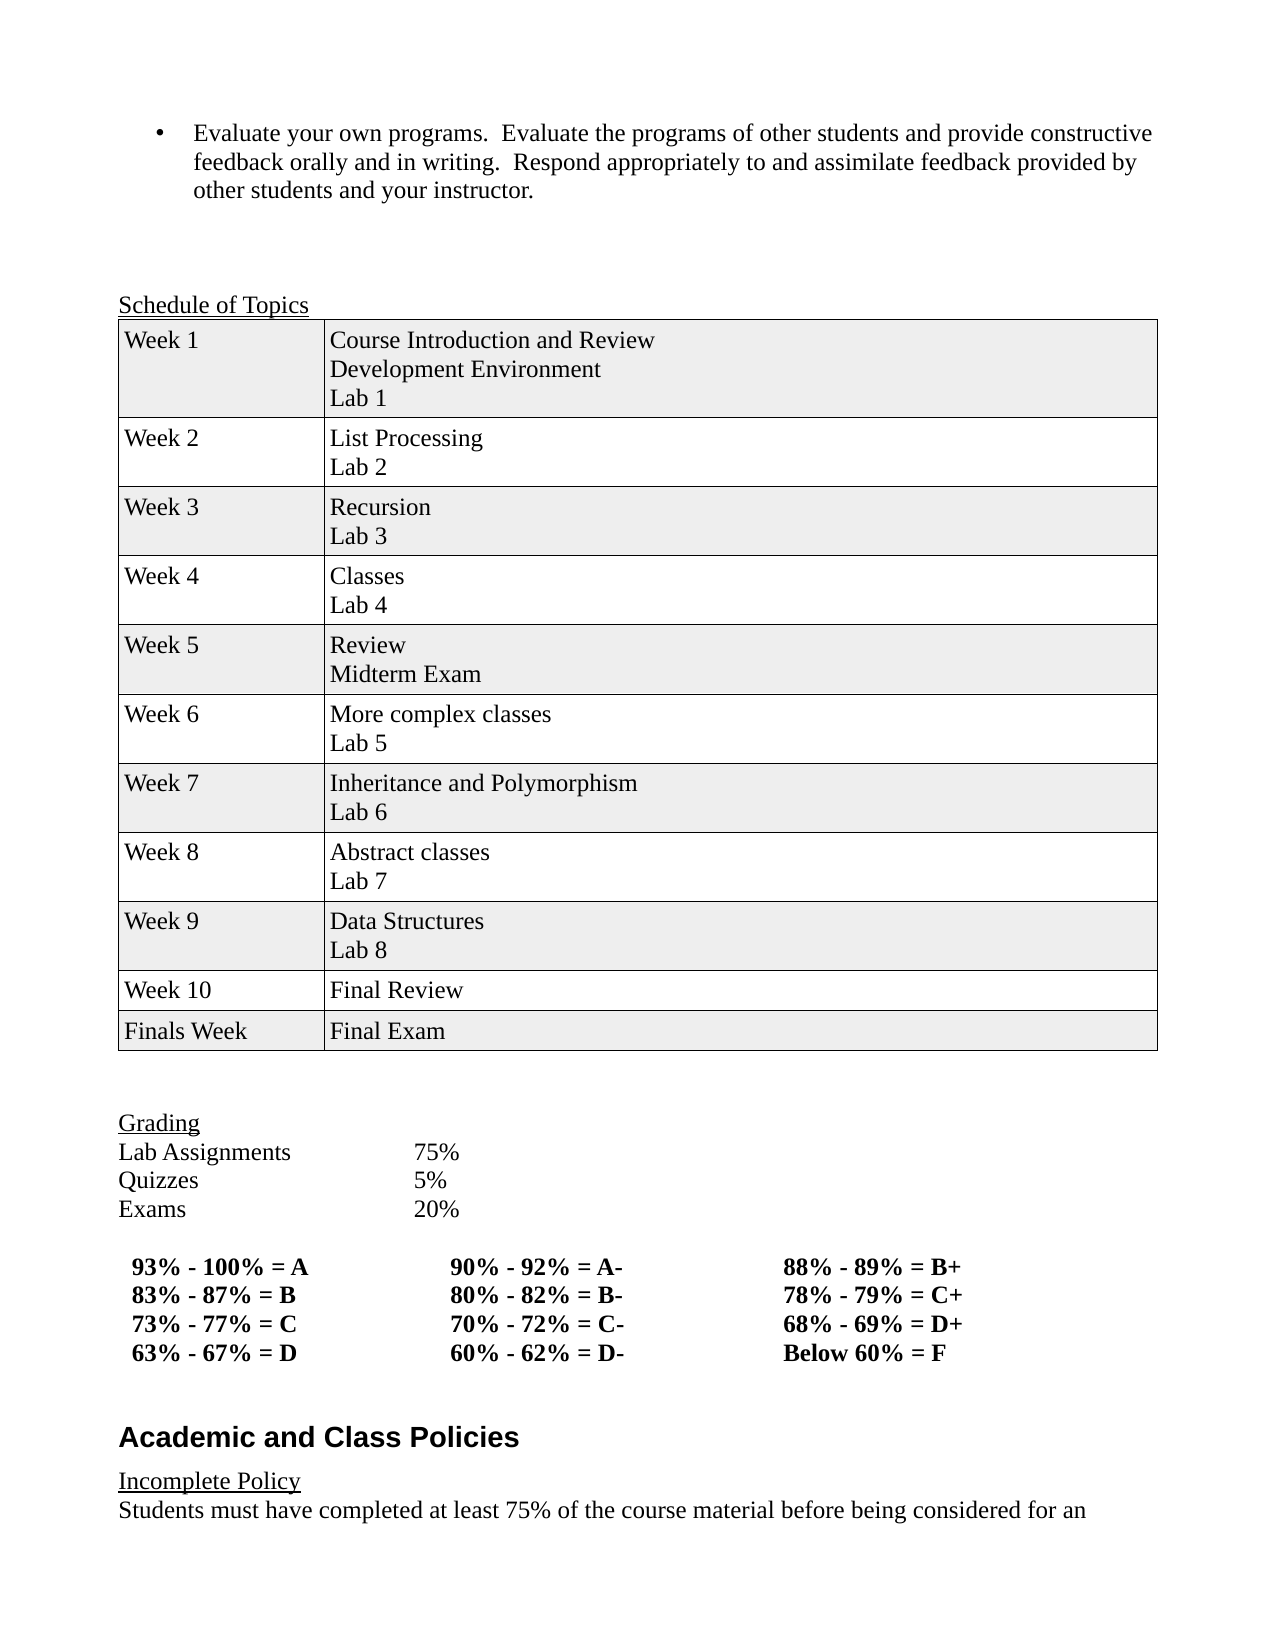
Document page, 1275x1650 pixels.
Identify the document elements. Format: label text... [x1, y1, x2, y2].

table_cell Week 2 [119, 418, 324, 486]
table_cell Week 5 [119, 625, 324, 693]
table_cell Final Review [325, 971, 1157, 1010]
table_cell 83% - 87% = B [120, 1280, 439, 1309]
text Lab Assignments 75% [118, 1137, 1157, 1165]
table_cell Abstract classes Lab 7 [325, 833, 1157, 901]
table_cell Week 8 [119, 833, 324, 901]
table_cell Data Structures Lab 8 [325, 902, 1157, 970]
table_cell Week 9 [119, 902, 324, 970]
table_cell Finals Week [119, 1011, 324, 1050]
subtitle Academic and Class Policies [118, 1420, 1157, 1454]
text Quizzes 5% [118, 1165, 1157, 1194]
table_cell Inheritance and Polymorphism Lab 6 [325, 764, 1157, 832]
table_cell Week 4 [119, 556, 324, 624]
text Schedule of Topics [118, 291, 1157, 319]
table_cell Week 7 [119, 764, 324, 832]
text Incomplete Policy [118, 1466, 1157, 1495]
list Evaluate your own programs. Evaluate the programs of other students and provide constructive feedback orally and in writing. Respond appropriately to and assimilate feedback provided by other students and your instructor. [156, 118, 1157, 204]
table_cell 80% - 82% = B- [439, 1280, 772, 1309]
table_cell Below 60% = F [772, 1338, 1156, 1367]
table_cell 78% - 79% = C+ [772, 1280, 1156, 1309]
table_cell 73% - 77% = C [120, 1309, 439, 1338]
table_cell Classes Lab 4 [325, 556, 1157, 624]
table_header 88% - 89% = B+ [772, 1252, 1156, 1280]
table_header 93% - 100% = A [120, 1252, 439, 1280]
table_cell Week 6 [119, 695, 324, 762]
table_header Week 1 [119, 320, 324, 417]
table_cell Review Midterm Exam [325, 625, 1157, 693]
table_cell 60% - 62% = D- [439, 1338, 772, 1367]
table_header 90% - 92% = A- [439, 1252, 772, 1280]
table_cell Week 3 [119, 487, 324, 555]
text Grading [118, 1108, 1157, 1137]
table_cell More complex classes Lab 5 [325, 695, 1157, 762]
table_cell 63% - 67% = D [120, 1338, 439, 1367]
table_cell Week 10 [119, 971, 324, 1010]
table_cell Recursion Lab 3 [325, 487, 1157, 555]
table_cell List Processing Lab 2 [325, 418, 1157, 486]
text Students must have completed at least 75% of the course material before being considered for an [118, 1495, 1157, 1524]
table_header Course Introduction and Review Development Environment Lab 1 [325, 320, 1157, 417]
text Exams 20% [118, 1194, 1157, 1223]
table_cell 70% - 72% = C- [439, 1309, 772, 1338]
table_cell Final Exam [325, 1011, 1157, 1050]
table_cell 68% - 69% = D+ [772, 1309, 1156, 1338]
